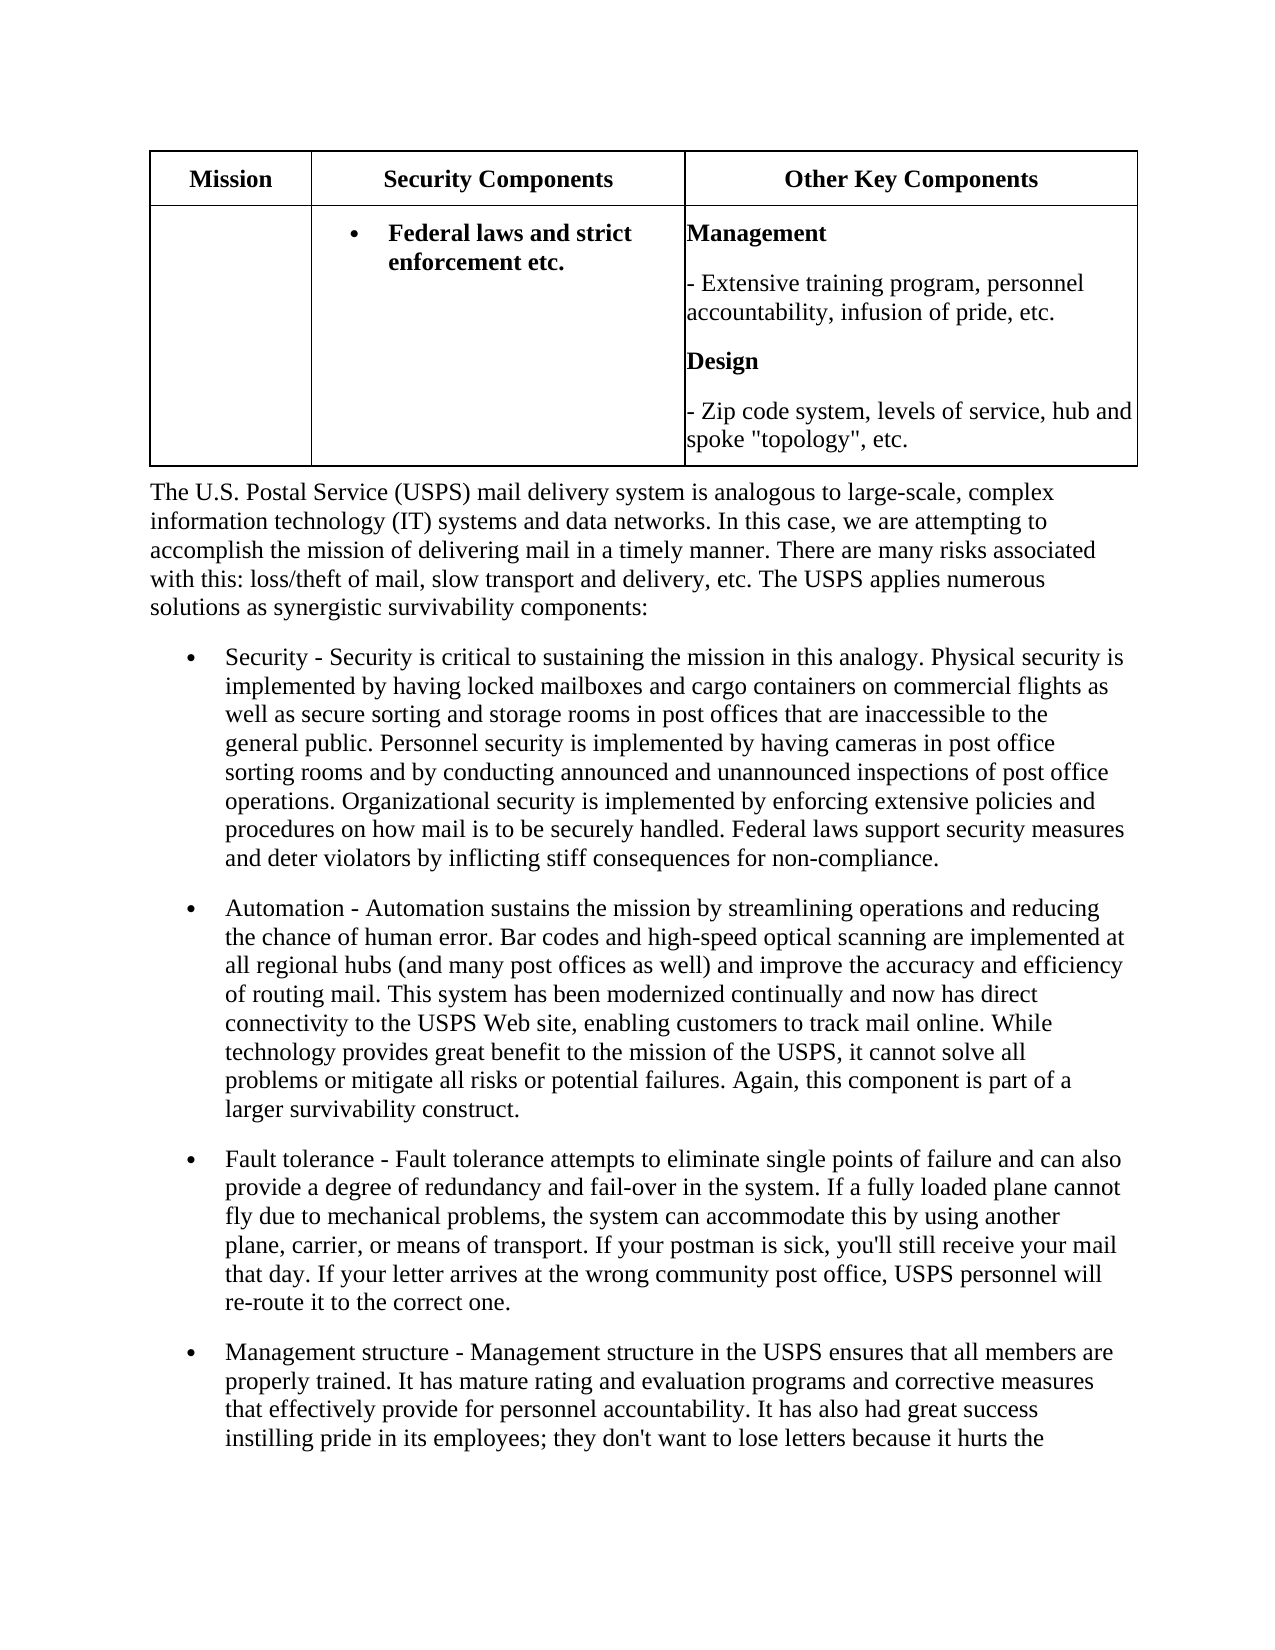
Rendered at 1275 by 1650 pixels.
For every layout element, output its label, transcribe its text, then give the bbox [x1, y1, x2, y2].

text The U.S. Postal Service (USPS) mail delivery system is analogous to large-scale, complex information technology (IT) systems and data networks. In this case, we are attempting to accomplish the mission of delivering mail in a timely manner. There are many risks associated with this: loss/theft of mail, slow transport and delivery, etc. The USPS applies numerous solutions as synergistic survivability components: [150, 477, 1125, 621]
table_header Mission [151, 152, 311, 204]
table_cell Locked mailboxes Segregated cargo on flights Camera's in post offices Frequent inspections Extensive security policies Federal laws and strict enforcement etc. [312, 206, 684, 465]
table_cell [151, 206, 311, 465]
table_header Security Components [312, 152, 684, 204]
table_cell Management - Extensive training program, personnel accountability, infusion of pride, etc. Design - Zip code system, levels of service, hub and spoke "topology", etc. [686, 206, 1137, 465]
table_header Other Key Components [686, 152, 1137, 204]
list Automation - Automation sustains the mission by streamlining operations and reducing the chance of human error. Bar codes and high-speed optical scanning are implemented at all regional hubs (and many post offices as well) and improve the accuracy and efficiency of routing mail. This system has been modernized continually and now has direct connectivity to the USPS Web site, enabling customers to track mail online. While technology provides great benefit to the mission of the USPS, it cannot solve all problems or mitigate all risks or potential failures. Again, this component is part of a larger survivability construct. [187, 893, 1125, 1123]
list Management structure - Management structure in the USPS ensures that all members are properly trained. It has mature rating and evaluation programs and corrective measures that effectively provide for personnel accountability. It has also had great success instilling pride in its employees; they don't want to lose letters because it hurts the [187, 1337, 1125, 1452]
list Security - Security is critical to sustaining the mission in this analogy. Physical security is implemented by having locked mailboxes and cargo containers on commercial flights as well as secure sorting and storage rooms in post offices that are inaccessible to the general public. Personnel security is implemented by having cameras in post office sorting rooms and by conducting announced and unannounced inspections of post office operations. Organizational security is implemented by enforcing extensive policies and procedures on how mail is to be securely handled. Federal laws support security measures and deter violators by inflicting stiff consequences for non-compliance. [187, 642, 1125, 872]
list Fault tolerance - Fault tolerance attempts to eliminate single points of failure and can also provide a degree of redundancy and fail-over in the system. If a fully loaded plane cannot fly due to mechanical problems, the system can accommodate this by using another plane, carrier, or means of transport. If your postman is sick, you'll still receive your mail that day. If your letter arrives at the wrong community post office, USPS personnel will re-route it to the correct one. [187, 1144, 1125, 1316]
